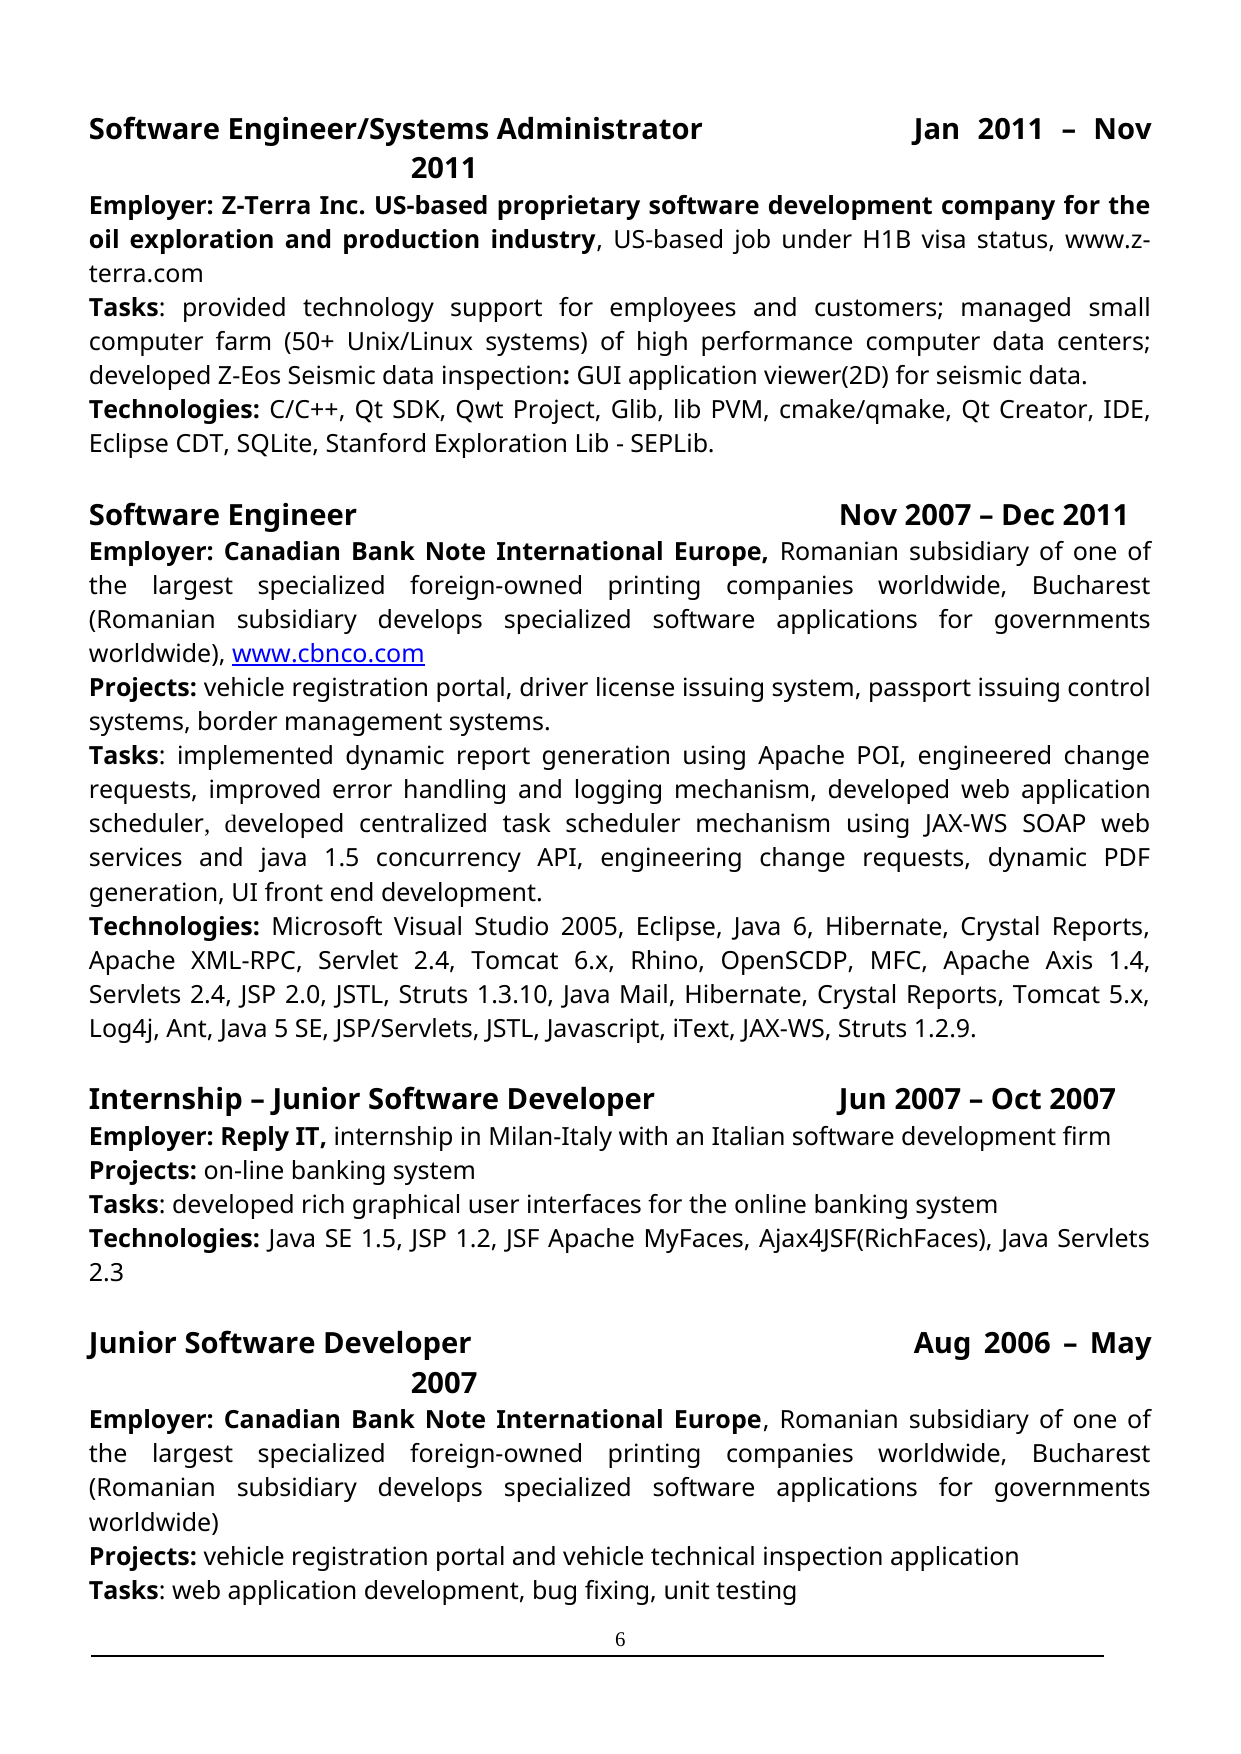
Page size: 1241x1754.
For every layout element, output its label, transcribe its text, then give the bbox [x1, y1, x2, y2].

text Employer: Z-Terra Inc. US-based proprietary software development company for the oil exploration and production industry, US-based job under H1B visa status, www.z-terra.com [89, 187, 1152, 289]
text Internship – Junior Software Developer Jun 2007 – Oct 2007 [89, 1078, 1152, 1118]
text Employer: Reply IT, internship in Milan-Italy with an Italian software development firm [89, 1118, 1152, 1152]
text Projects: vehicle registration portal and vehicle technical inspection application [89, 1538, 1152, 1572]
text Technologies: C/C++, Qt SDK, Qwt Project, Glib, lib PVM, cmake/qmake, Qt Creator, IDE, Eclipse CDT, SQLite, Stanford Exploration Lib - SEPLib. [89, 392, 1152, 460]
text Tasks: developed rich graphical user interfaces for the online banking system [89, 1186, 1152, 1220]
text Employer: Canadian Bank Note International Europe, Romanian subsidiary of one of the largest specialized foreign-owned printing companies worldwide, Bucharest (Romanian subsidiary develops specialized software applications for governments worldwide), www.cbnco.com [89, 533, 1152, 670]
text Tasks: web application development, bug fixing, unit testing [89, 1572, 1152, 1606]
text Technologies: Microsoft Visual Studio 2005, Eclipse, Java 6, Hibernate, Crystal Reports, Apache XML-RPC, Servlet 2.4, Tomcat 6.x, Rhino, OpenSCDP, MFC, Apache Axis 1.4, Servlets 2.4, JSP 2.0, JSTL, Struts 1.3.10, Java Mail, Hibernate, Crystal Reports, Tomcat 5.x, Log4j, Ant, Java 5 SE, JSP/Servlets, JSTL, Javascript, iText, JAX-WS, Struts 1.2.9. [89, 908, 1152, 1044]
text Software Engineer/Systems Administrator Jan 2011 – Nov 2011 [89, 108, 1152, 187]
text Projects: on-line banking system [89, 1152, 1152, 1186]
text Tasks: provided technology support for employees and customers; managed small computer farm (50+ Unix/Linux systems) of high performance computer data centers; developed Z-Eos Seismic data inspection: GUI application viewer(2D) for seismic data. [89, 289, 1152, 392]
text Technologies: Java SE 1.5, JSP 1.2, JSF Apache MyFaces, Ajax4JSF(RichFaces), Java Servlets 2.3 [89, 1220, 1152, 1288]
text Software Engineer Nov 2007 – Dec 2011 [89, 494, 1152, 533]
text Employer: Canadian Bank Note International Europe, Romanian subsidiary of one of the largest specialized foreign-owned printing companies worldwide, Bucharest (Romanian subsidiary develops specialized software applications for governments worldwide) [89, 1402, 1152, 1538]
text Tasks: implemented dynamic report generation using Apache POI, engineered change requests, improved error handling and logging mechanism, developed web application scheduler, developed centralized task scheduler mechanism using JAX-WS SOAP web services and java 1.5 concurrency API, engineering change requests, dynamic PDF generation, UI front end development. [89, 738, 1152, 908]
text Projects: vehicle registration portal, driver license issuing system, passport issuing control systems, border management systems. [89, 670, 1152, 738]
text Junior Software Developer Aug 2006 – May 2007 [89, 1323, 1152, 1402]
